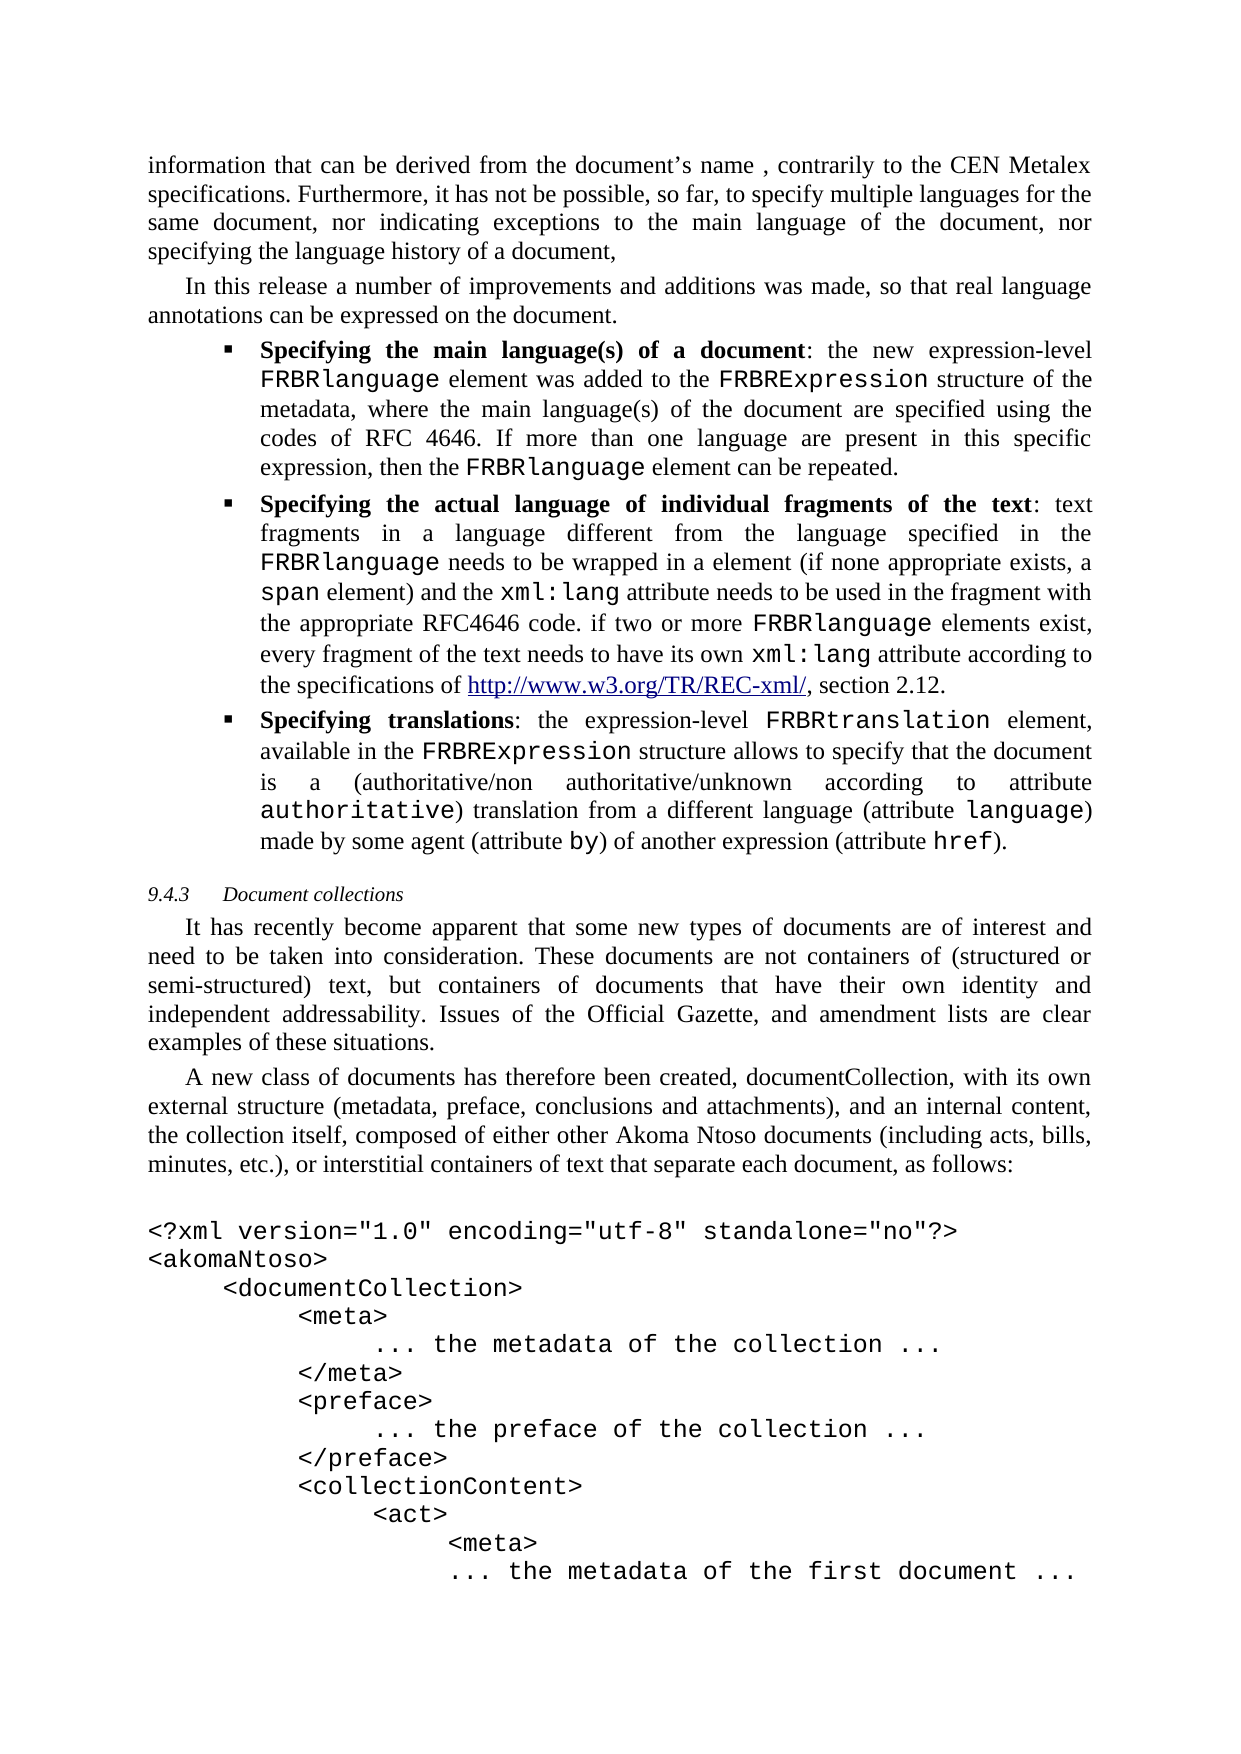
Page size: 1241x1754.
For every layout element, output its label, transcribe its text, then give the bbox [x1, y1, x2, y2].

text It has recently become apparent that some new types of documents are of interest and need to be taken into consideration. These documents are not containers of (structured or semi-structured) text, but containers of documents that have their own identity and independent addressability. Issues of the Official Gazette, and amendment lists are clear examples of these situations. [148, 912, 1092, 1056]
text information that can be derived from the document’s name , contrarily to the CEN Metalex specifications. Furthermore, it has not be possible, so far, to specify multiple languages for the same document, nor indicating exceptions to the main language of the document, nor specifying the language history of a document, [148, 150, 1092, 265]
subtitle Document collections [148, 882, 1092, 906]
text <?xml version="1.0" encoding="utf-8" standalone="no"?> <akomaNtoso> <documentCollection> <meta> ... the metadata of the collection ... </meta> <preface> ... the preface of the collection ... </preface> <collectionContent> <act> <meta> ... the metadata of the first document ... [148, 1219, 1092, 1587]
text In this release a number of improvements and additions was made, so that real language annotations can be expressed on the document. [148, 271, 1092, 329]
text A new class of documents has therefore been created, documentCollection, with its own external structure (metadata, preface, conclusions and attachments), and an internal content, the collection itself, composed of either other Akoma Ntoso documents (including acts, bills, minutes, etc.), or interstitial containers of text that separate each document, as follows: [148, 1062, 1092, 1177]
list Specifying translations: the expression-level FRBRtranslation element, available in the FRBRExpression structure allows to specify that the document is a (authoritative/non authoritative/unknown according to attribute authoritative) translation from a different language (attribute language) made by some agent (attribute by) of another expression (attribute href). [222, 705, 1092, 857]
list Specifying the actual language of individual fragments of the text: text fragments in a language different from the language specified in the FRBRlanguage needs to be wrapped in a element (if none appropriate exists, a span element) and the xml:lang attribute needs to be used in the fragment with the appropriate RFC4646 code. if two or more FRBRlanguage elements exist, every fragment of the text needs to have its own xml:lang attribute according to the specifications of http://www.w3.org/TR/REC-xml/, section 2.12. [222, 489, 1092, 699]
list Specifying the main language(s) of a document: the new expression-level FRBRlanguage element was added to the FRBRExpression structure of the metadata, where the main language(s) of the document are specified using the codes of RFC 4646. If more than one language are present in this specific expression, then the FRBRlanguage element can be repeated. [222, 335, 1092, 483]
